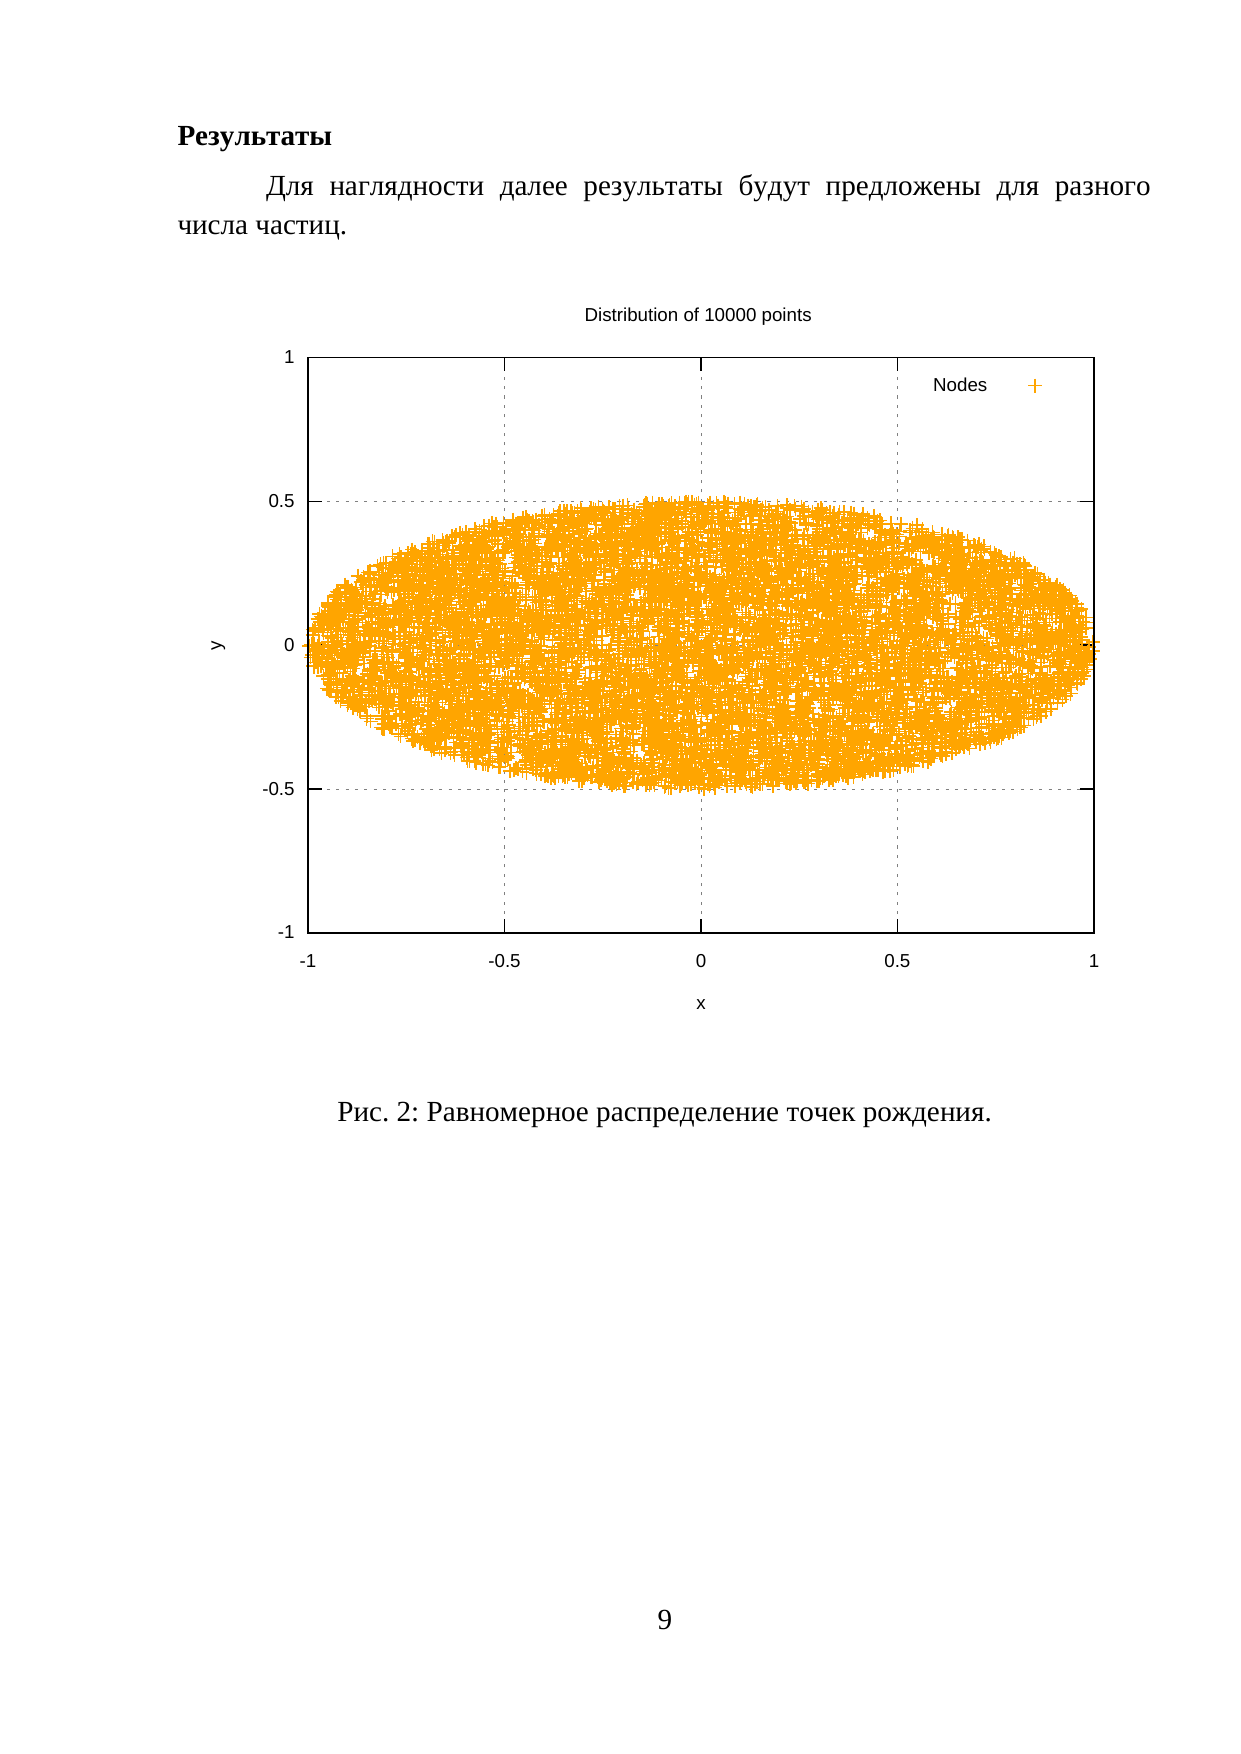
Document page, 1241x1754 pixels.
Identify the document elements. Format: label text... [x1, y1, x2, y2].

table_cell Рис. 2: Равномерное распределение точек рождения. [177, 1089, 1152, 1154]
table_header [177, 266, 1152, 1089]
subtitle Результаты [177, 118, 1231, 152]
text Для наглядности далее результаты будут предложены для разного числа частиц. [177, 168, 1152, 241]
